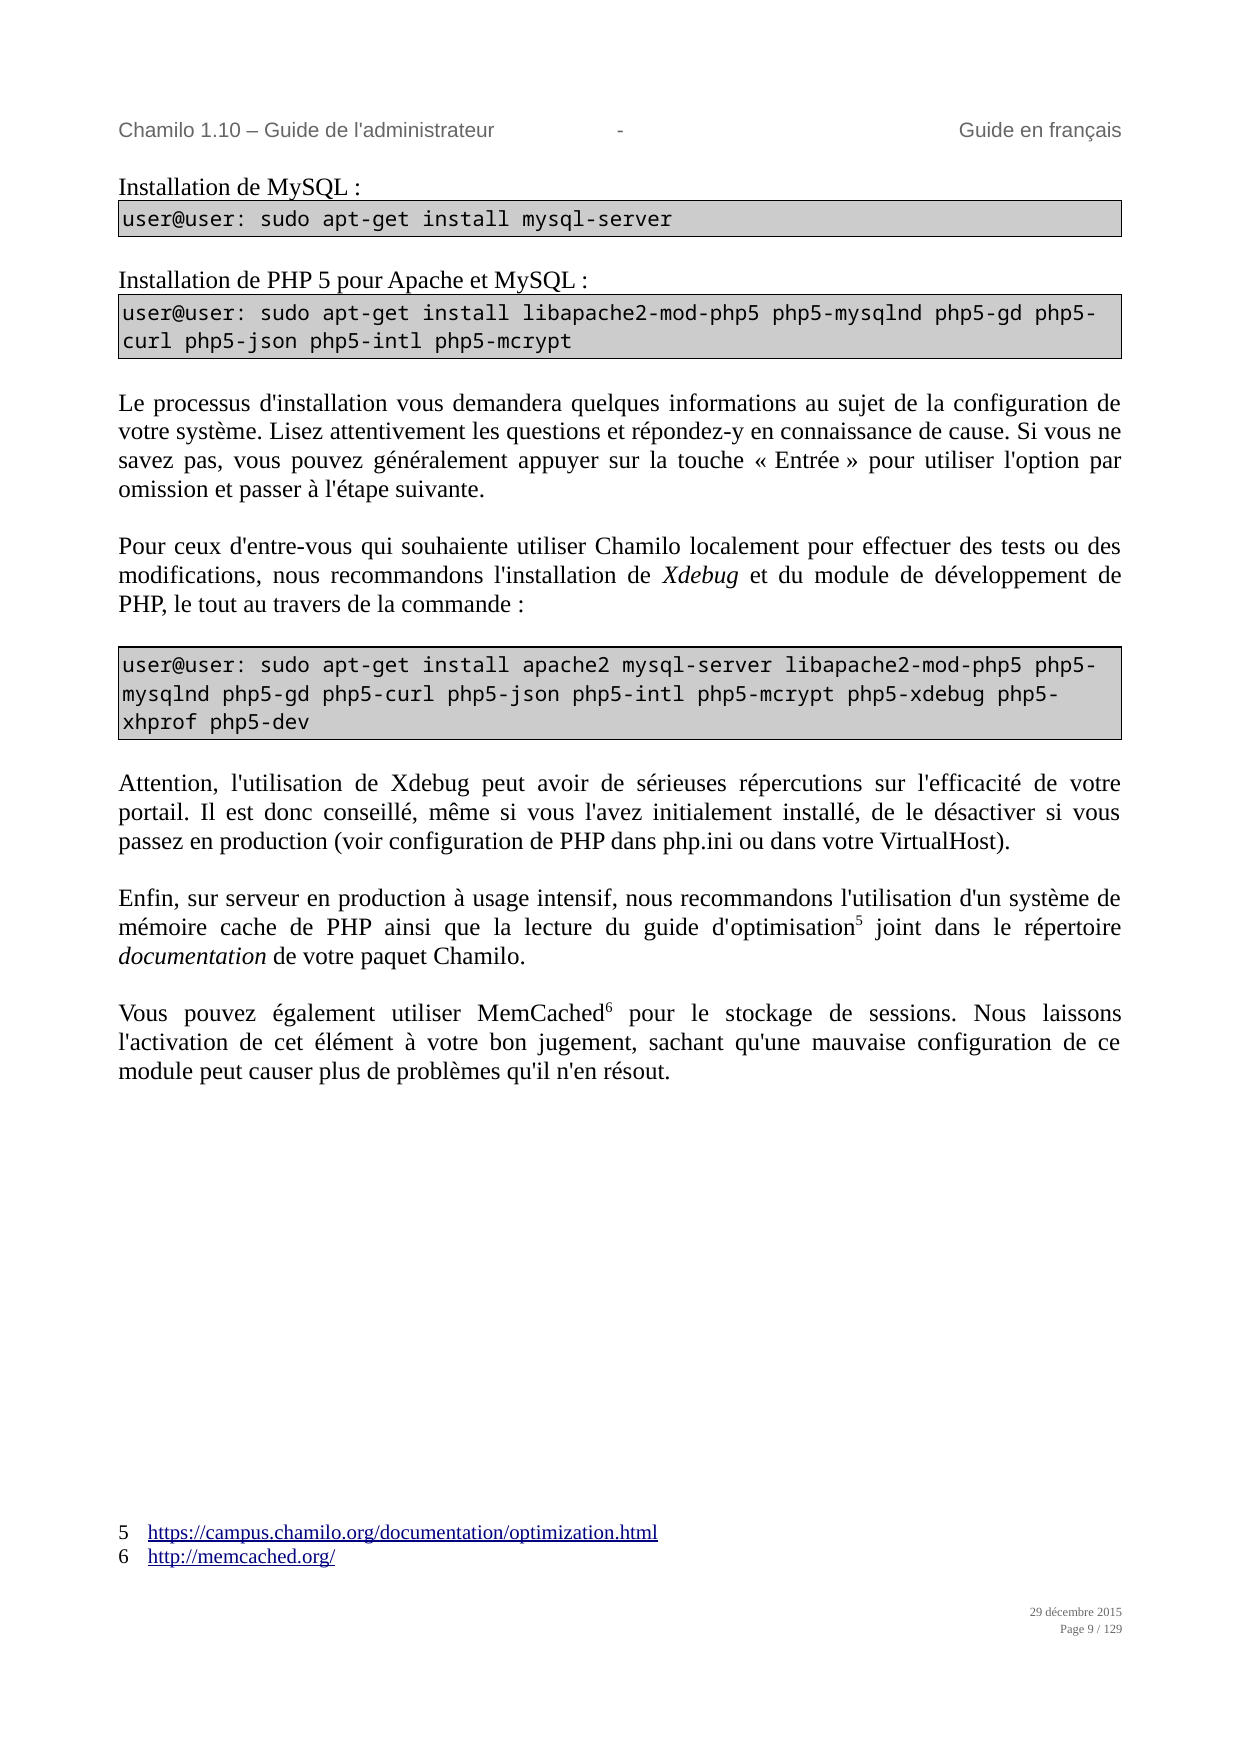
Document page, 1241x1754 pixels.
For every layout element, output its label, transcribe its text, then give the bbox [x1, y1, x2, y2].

text Vous pouvez également utiliser MemCached pour le stockage de sessions. Nous laissons l'activation de cet élément à votre bon jugement, sachant qu'une mauvaise configuration de ce module peut causer plus de problèmes qu'il n'en résout. [118, 998, 1122, 1085]
text Installation de PHP 5 pour Apache et MySQL : [118, 265, 1122, 294]
text user@user: sudo apt-get install apache2 mysql-server libapache2-mod-php5 php5-mysqlnd php5-gd php5-curl php5-json php5-intl php5-mcrypt php5-xdebug php5-xhprof php5-dev [119, 648, 1121, 739]
text http://memcached.org/ [118, 1544, 1122, 1568]
text Installation de MySQL : [118, 172, 1122, 200]
text Pour ceux d'entre-vous qui souhaiente utiliser Chamilo localement pour effectuer des tests ou des modifications, nous recommandons l'installation de Xdebug et du module de développement de PHP, le tout au travers de la commande : [118, 531, 1122, 618]
text Le processus d'installation vous demandera quelques informations au sujet de la configuration de votre système. Lisez attentivement les questions et répondez-y en connaissance de cause. Si vous ne savez pas, vous pouvez généralement appuyer sur la touche « Entrée » pour utiliser l'option par omission et passer à l'étape suivante. [118, 388, 1122, 503]
text user@user: sudo apt-get install libapache2-mod-php5 php5-mysqlnd php5-gd php5-curl php5-json php5-intl php5-mcrypt [119, 295, 1121, 358]
text Enfin, sur serveur en production à usage intensif, nous recommandons l'utilisation d'un système de mémoire cache de PHP ainsi que la lecture du guide d'optimisation joint dans le répertoire documentation de votre paquet Chamilo. [118, 883, 1122, 970]
text Attention, l'utilisation de Xdebug peut avoir de sérieuses répercutions sur l'efficacité de votre portail. Il est donc conseillé, même si vous l'avez initialement installé, de le désactiver si vous passez en production (voir configuration de PHP dans php.ini ou dans votre VirtualHost). [118, 768, 1122, 855]
text user@user: sudo apt-get install mysql-server [119, 201, 1121, 236]
text https://campus.chamilo.org/documentation/optimization.html [118, 1520, 1122, 1544]
